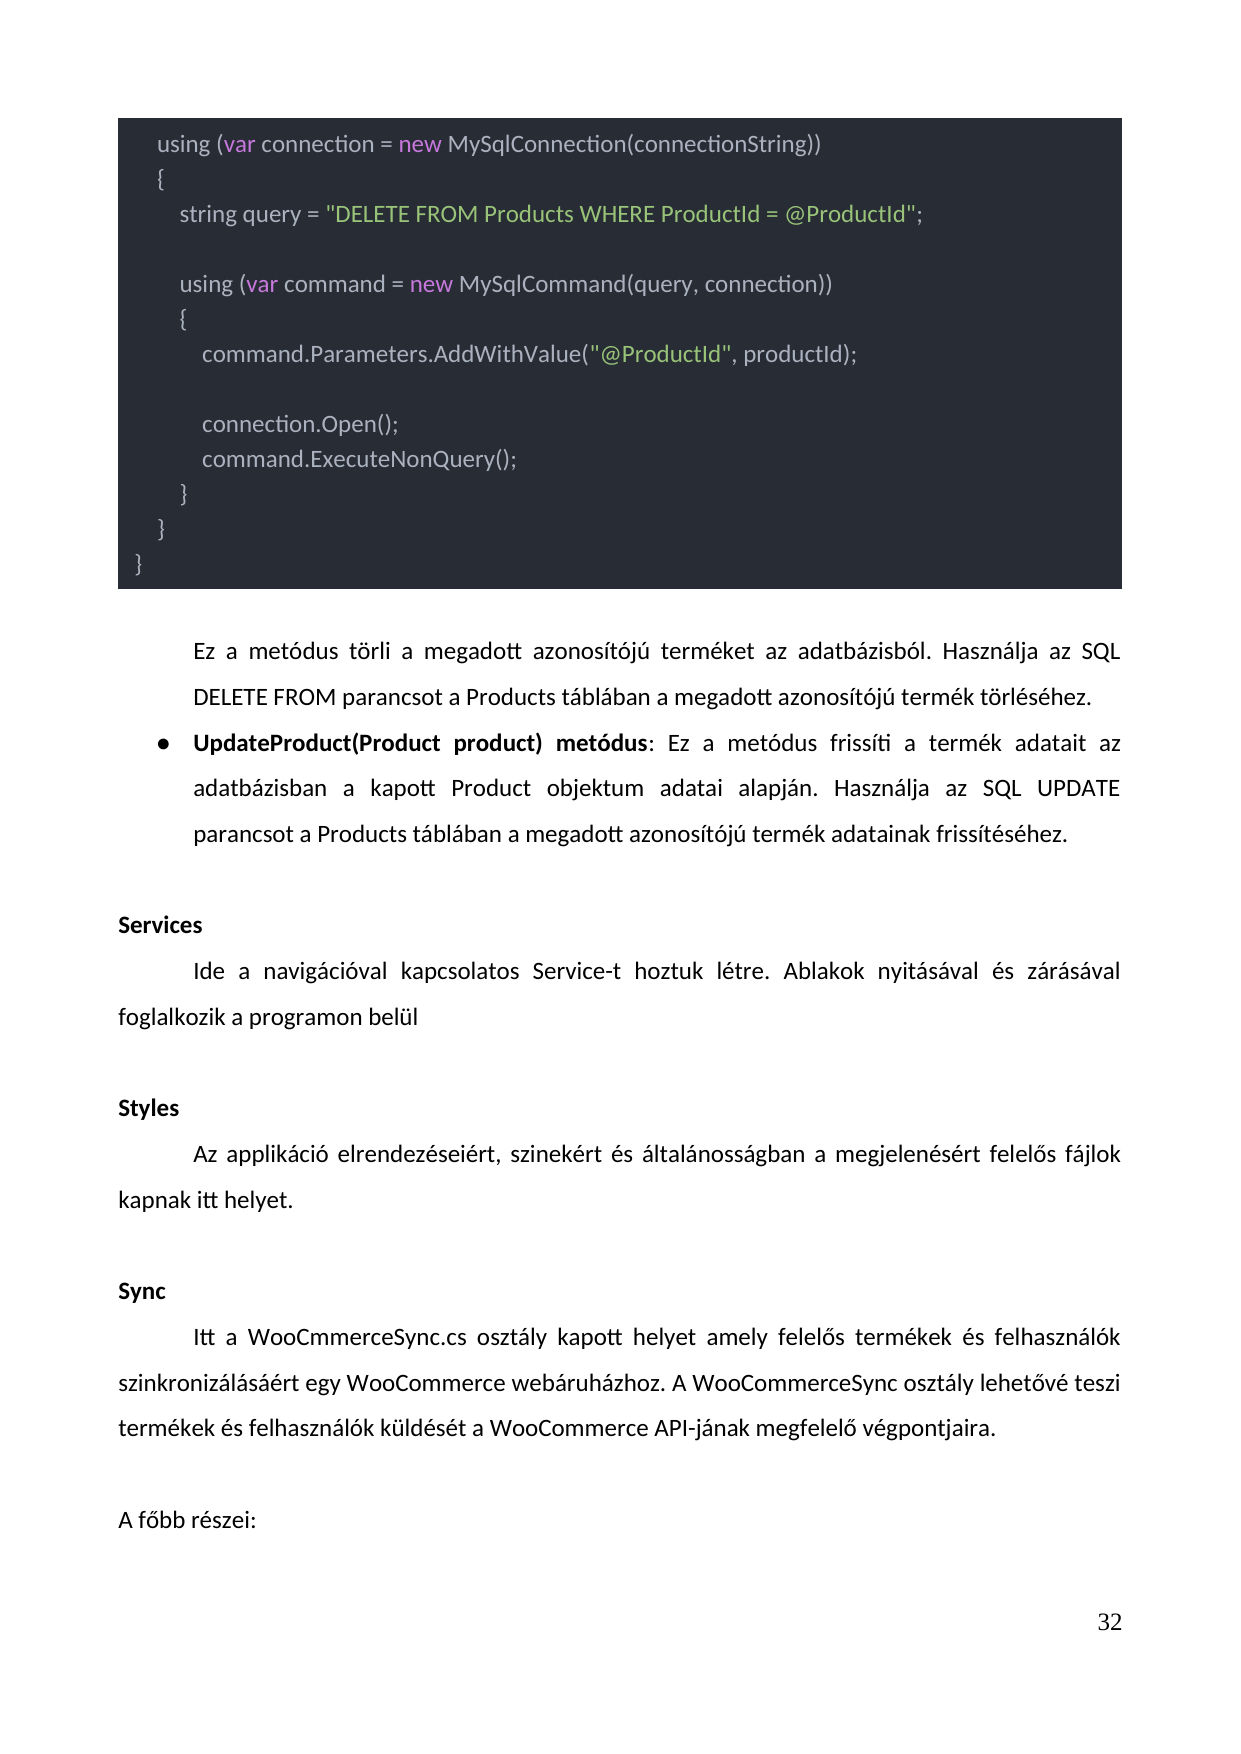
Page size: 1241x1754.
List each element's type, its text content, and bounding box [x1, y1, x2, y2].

text Styles [118, 1092, 1122, 1123]
table_header using (var connection = new MySqlConnection(connectionString)) { string query = "DELETE FROM Products WHERE ProductId = @ProductId"; using (var command = new MySqlCommand(query, connection)) { command.Parameters.AddWithValue("@ProductId", productId); connection.Open(); command.ExecuteNonQuery(); } } } [118, 118, 1122, 589]
text Ide a navigációval kapcsolatos Service-t hoztuk létre. Ablakok nyitásával és zárásával foglalkozik a programon belül [118, 955, 1122, 1032]
text Ez a metódus törli a megadott azonosítójú terméket az adatbázisból. Használja az SQL DELETE FROM parancsot a Products táblában a megadott azonosítójú termék törléséhez. [193, 635, 1122, 711]
text A főbb részei: [118, 1504, 1122, 1534]
text Services [118, 909, 1122, 940]
list UpdateProduct(Product product) metódus: Ez a metódus frissíti a termék adatait az adatbázisban a kapott Product objektum adatai alapján. Használja az SQL UPDATE parancsot a Products táblában a megadott azonosítójú termék adatainak frissítéséhez. [156, 727, 1122, 849]
text Sync [118, 1275, 1122, 1306]
text Itt a WooCmmerceSync.cs osztály kapott helyet amely felelős termékek és felhasználók szinkronizálásáért egy WooCommerce webáruházhoz. A WooCommerceSync osztály lehetővé teszi termékek és felhasználók küldését a WooCommerce API-jának megfelelő végpontjaira. [118, 1321, 1122, 1443]
text Az applikáció elrendezéseiért, szinekért és általánosságban a megjelenésért felelős fájlok kapnak itt helyet. [118, 1138, 1122, 1214]
